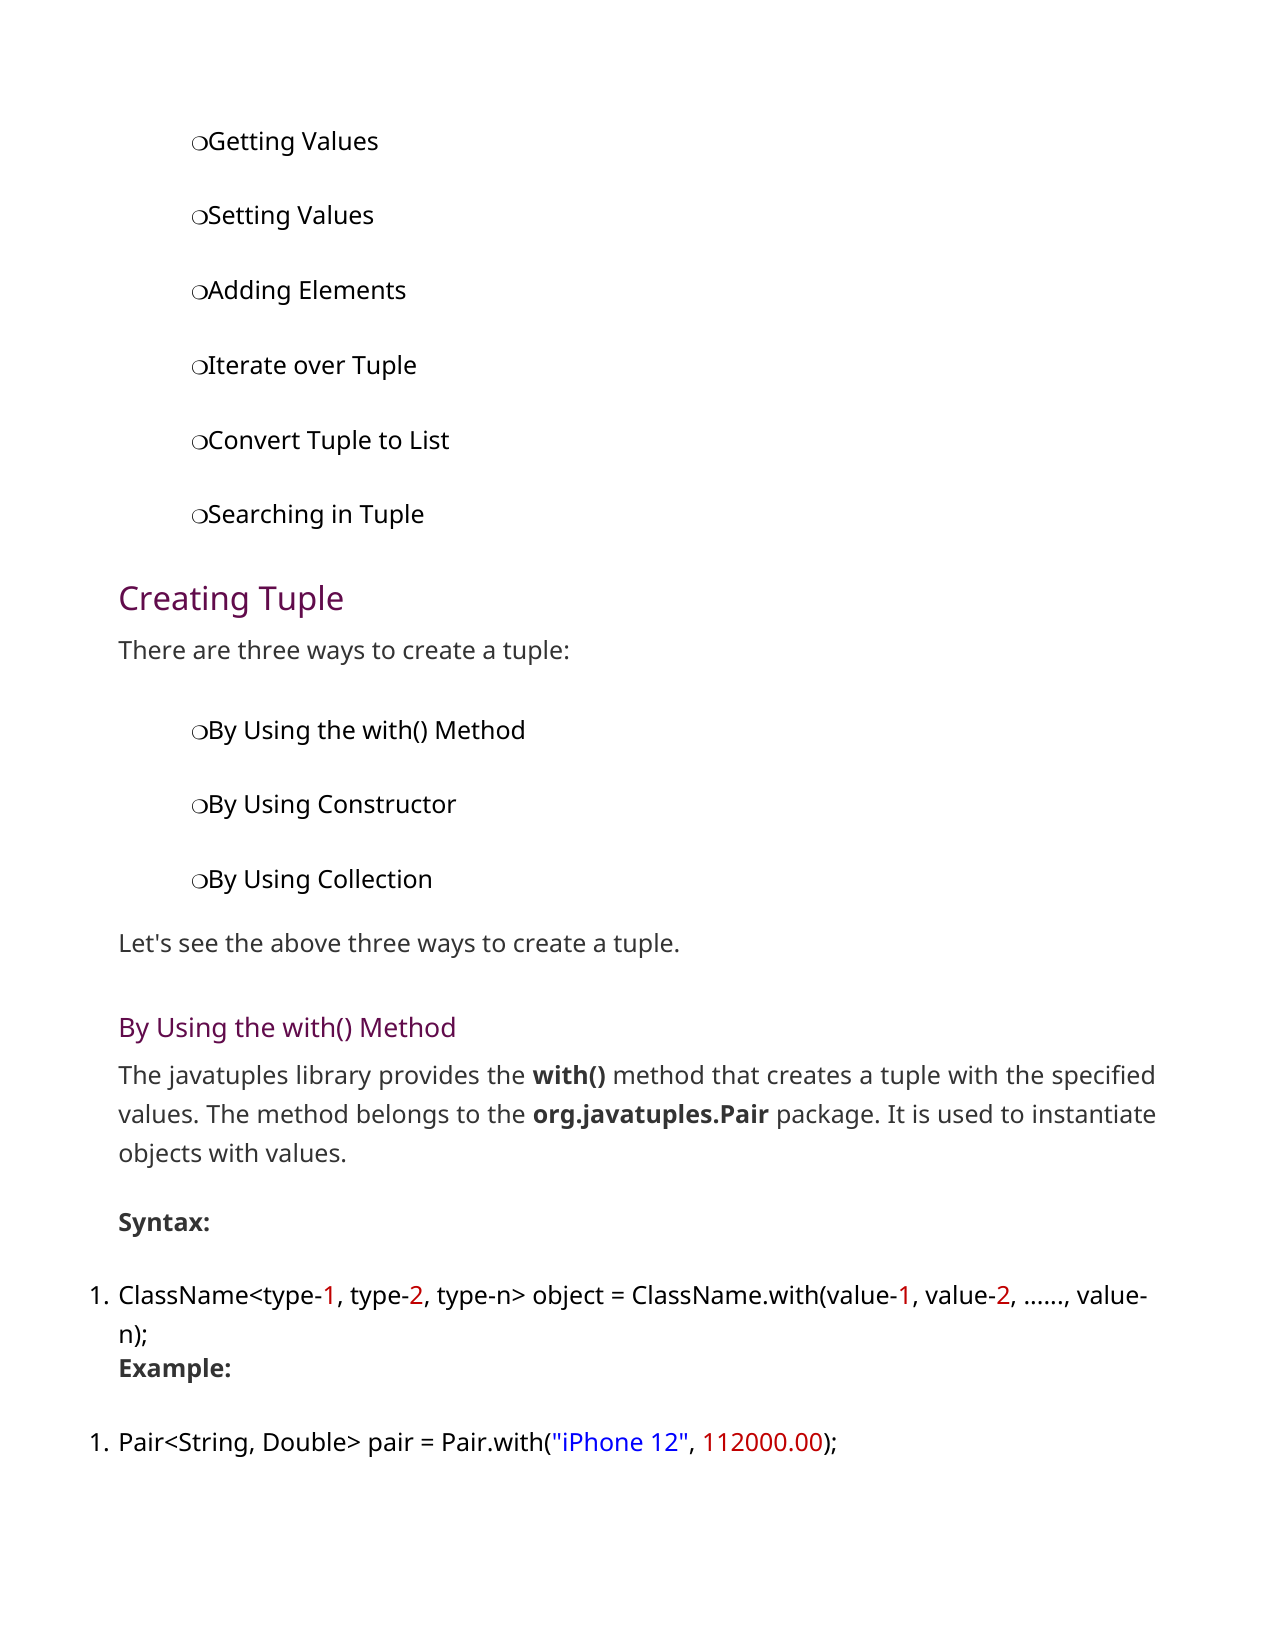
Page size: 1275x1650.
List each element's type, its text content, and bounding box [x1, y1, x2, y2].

list Iterate over Tuple [118, 342, 1157, 382]
subtitle Creating Tuple [118, 575, 1157, 620]
list ClassName<type-1, type-2, type-n> object = ClassName.with(value-1, value-2, ......, value-n); [118, 1273, 1157, 1351]
list Convert Tuple to List [118, 417, 1157, 456]
list By Using Collection [118, 857, 1157, 896]
text Let's see the above three ways to create a tuple. [118, 925, 1157, 959]
list Adding Elements [118, 268, 1157, 307]
text Example: [118, 1351, 1157, 1385]
list By Using Constructor [118, 782, 1157, 821]
subtitle By Using the with() Method [118, 1009, 1157, 1045]
list Getting Values [118, 118, 1157, 157]
text The javatuples library provides the with() method that creates a tuple with the specified values. The method belongs to the org.javatuples.Pair package. It is used to instantiate objects with values. [118, 1057, 1157, 1170]
text There are three ways to create a tuple: [118, 632, 1157, 666]
list Pair<String, Double> pair = Pair.with("iPhone 12", 112000.00); [118, 1420, 1157, 1459]
text Syntax: [118, 1204, 1157, 1238]
list Setting Values [118, 193, 1157, 232]
list By Using the with() Method [118, 707, 1157, 746]
list Searching in Tuple [118, 492, 1157, 531]
